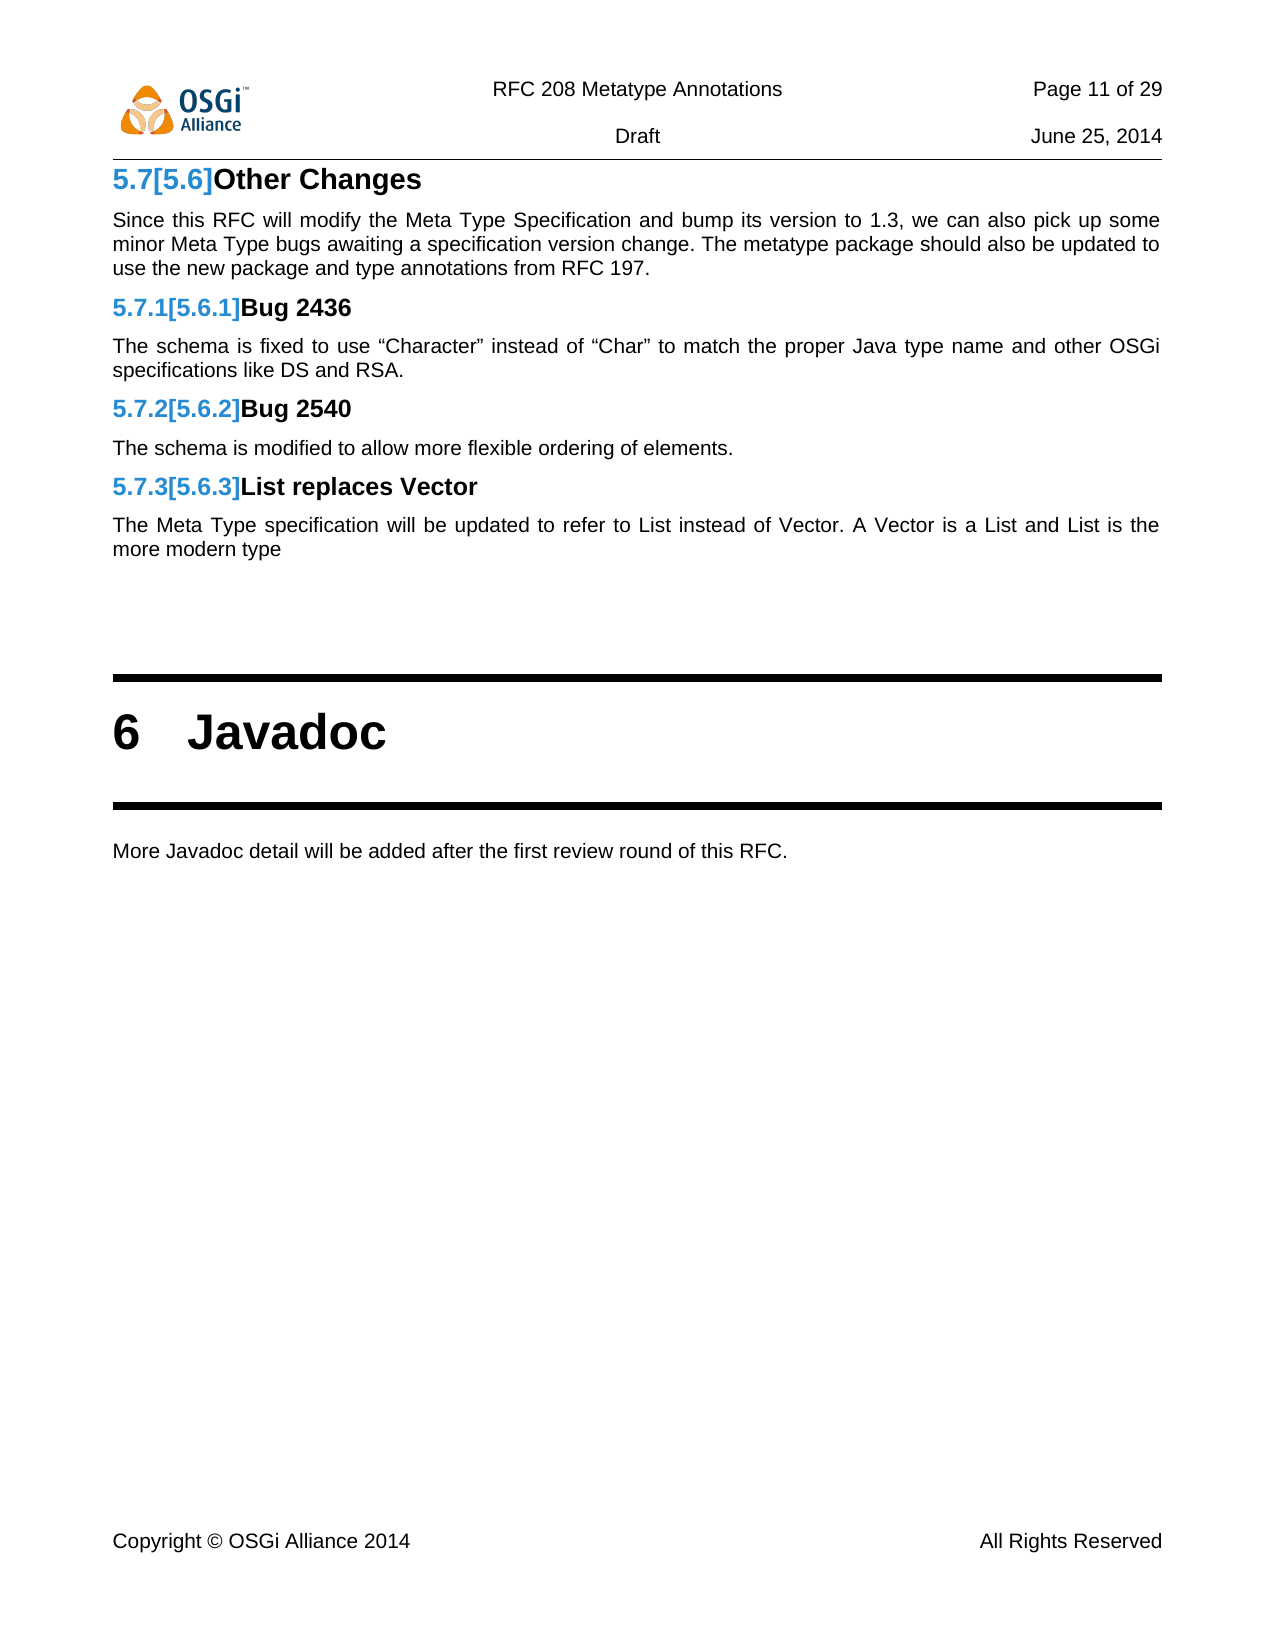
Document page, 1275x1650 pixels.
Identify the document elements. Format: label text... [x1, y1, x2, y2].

subtitle Other Changes [112, 160, 1162, 196]
text More Javadoc detail will be added after the first review round of this RFC. [112, 839, 1162, 863]
text Since this RFC will modify the Meta Type Specification and bump its version to 1.3, we can also pick up some minor Meta Type bugs awaiting a specification version change. The metatype package should also be updated to use the new package and type annotations from RFC 197. [112, 208, 1162, 280]
text The Meta Type specification will be updated to refer to List instead of Vector. A Vector is a List and List is the more modern type [112, 513, 1162, 561]
text The schema is modified to allow more flexible ordering of elements. [112, 435, 1162, 459]
text The schema is fixed to use “Character” instead of “Char” to match the proper Java type name and other OSGi specifications like DS and RSA. [112, 334, 1162, 382]
subtitle Javadoc [112, 675, 1162, 810]
subtitle Bug 2540 [112, 394, 1162, 423]
picture [113, 78, 257, 142]
subtitle Bug 2436 [112, 292, 1162, 321]
subtitle List replaces Vector [112, 472, 1162, 501]
